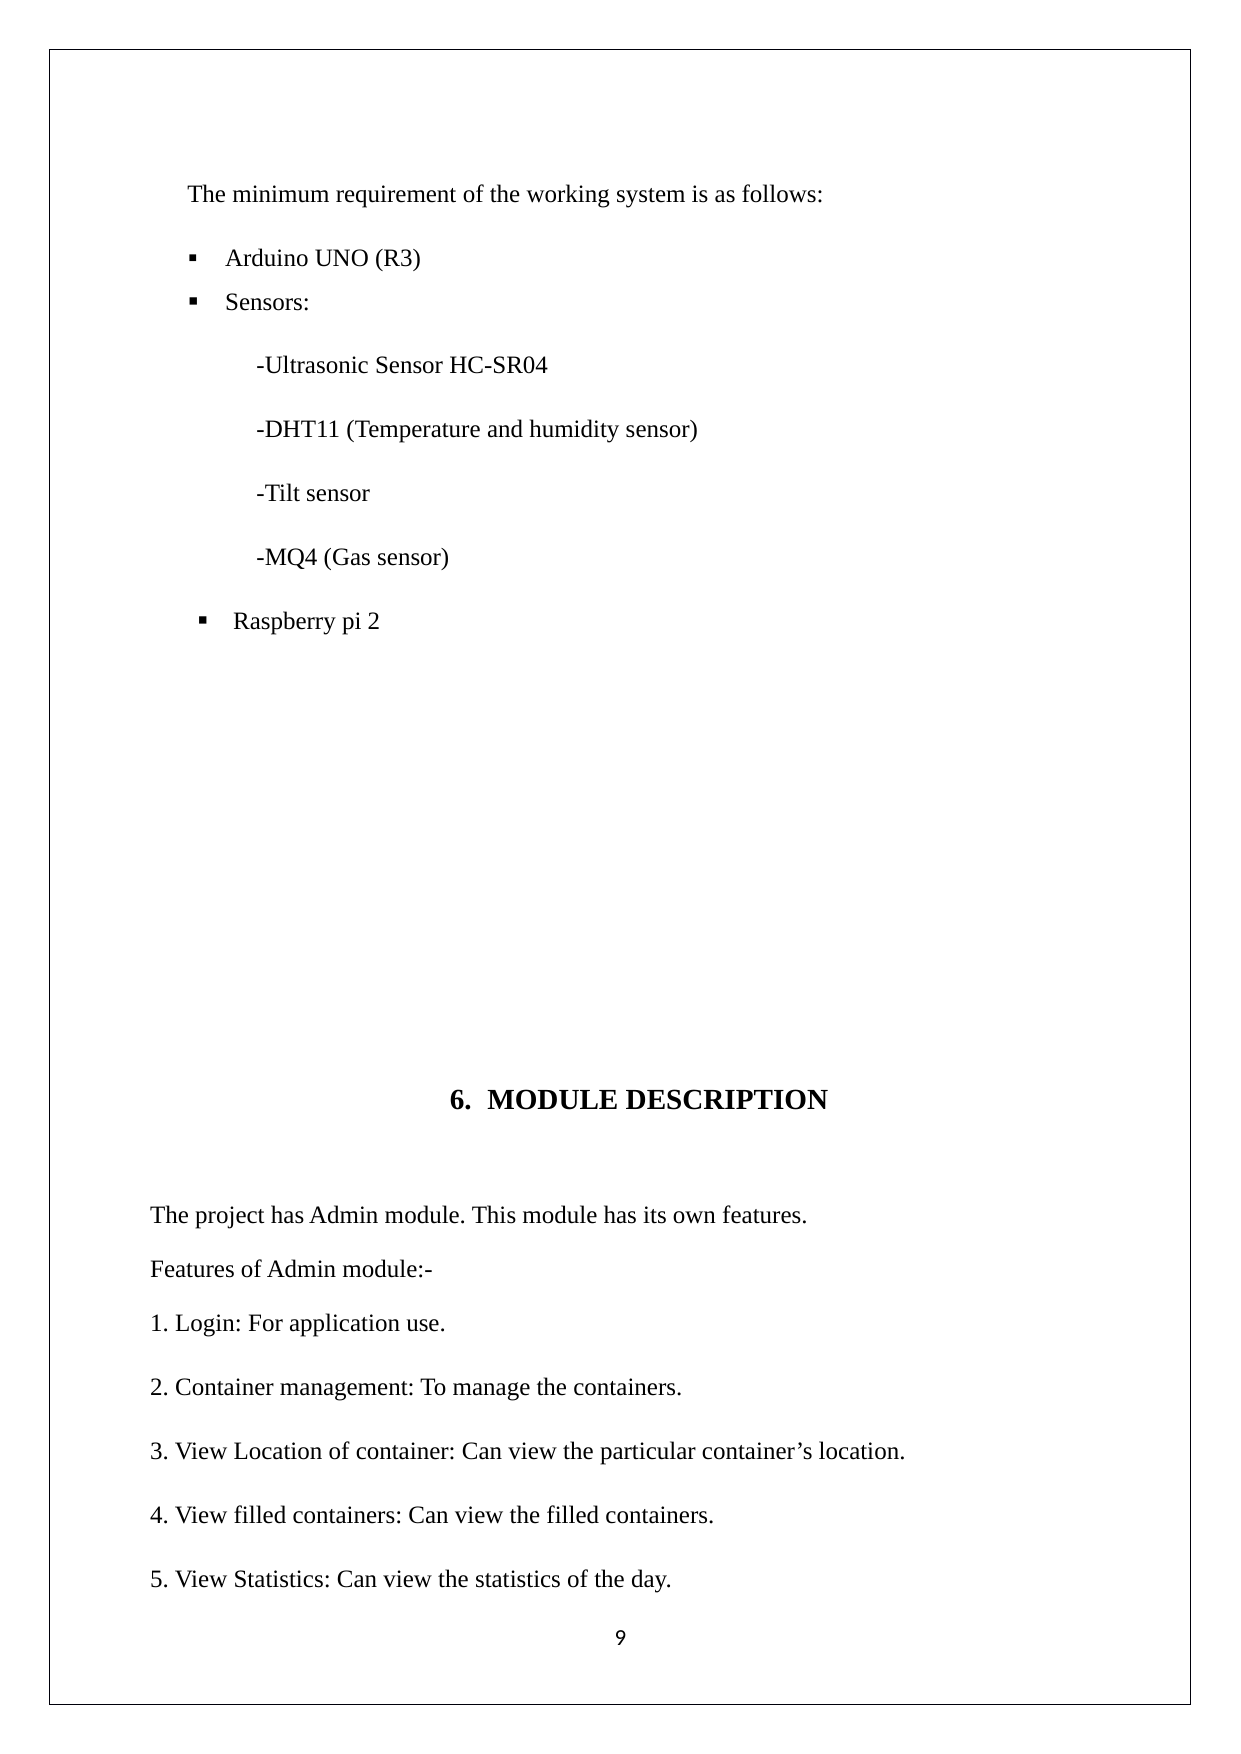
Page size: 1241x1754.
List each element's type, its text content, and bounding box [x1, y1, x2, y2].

text -Tilt sensor [150, 478, 1090, 507]
text -Ultrasonic Sensor HC-SR04 [150, 351, 1090, 379]
text 1. Login: For application use. [150, 1308, 1090, 1337]
text 5. View Statistics: Can view the statistics of the day. [150, 1564, 1090, 1593]
text 3. View Location of container: Can view the particular container’s location. [150, 1436, 1090, 1465]
text Features of Admin module:- [150, 1254, 1090, 1283]
list Raspberry pi 2 [197, 606, 1090, 635]
text -DHT11 (Temperature and humidity sensor) [150, 414, 1090, 443]
list Arduino UNO (R3) [187, 243, 1090, 272]
list Sensors: [187, 287, 1090, 315]
text 2. Container management: To manage the containers. [150, 1372, 1090, 1401]
text The project has Admin module. This module has its own features. [150, 1201, 1090, 1229]
text The minimum requirement of the working system is as follows: [150, 179, 1090, 208]
list MODULE DESCRIPTION [187, 1082, 1090, 1115]
text -MQ4 (Gas sensor) [150, 542, 1090, 571]
text 4. View filled containers: Can view the filled containers. [150, 1500, 1090, 1529]
